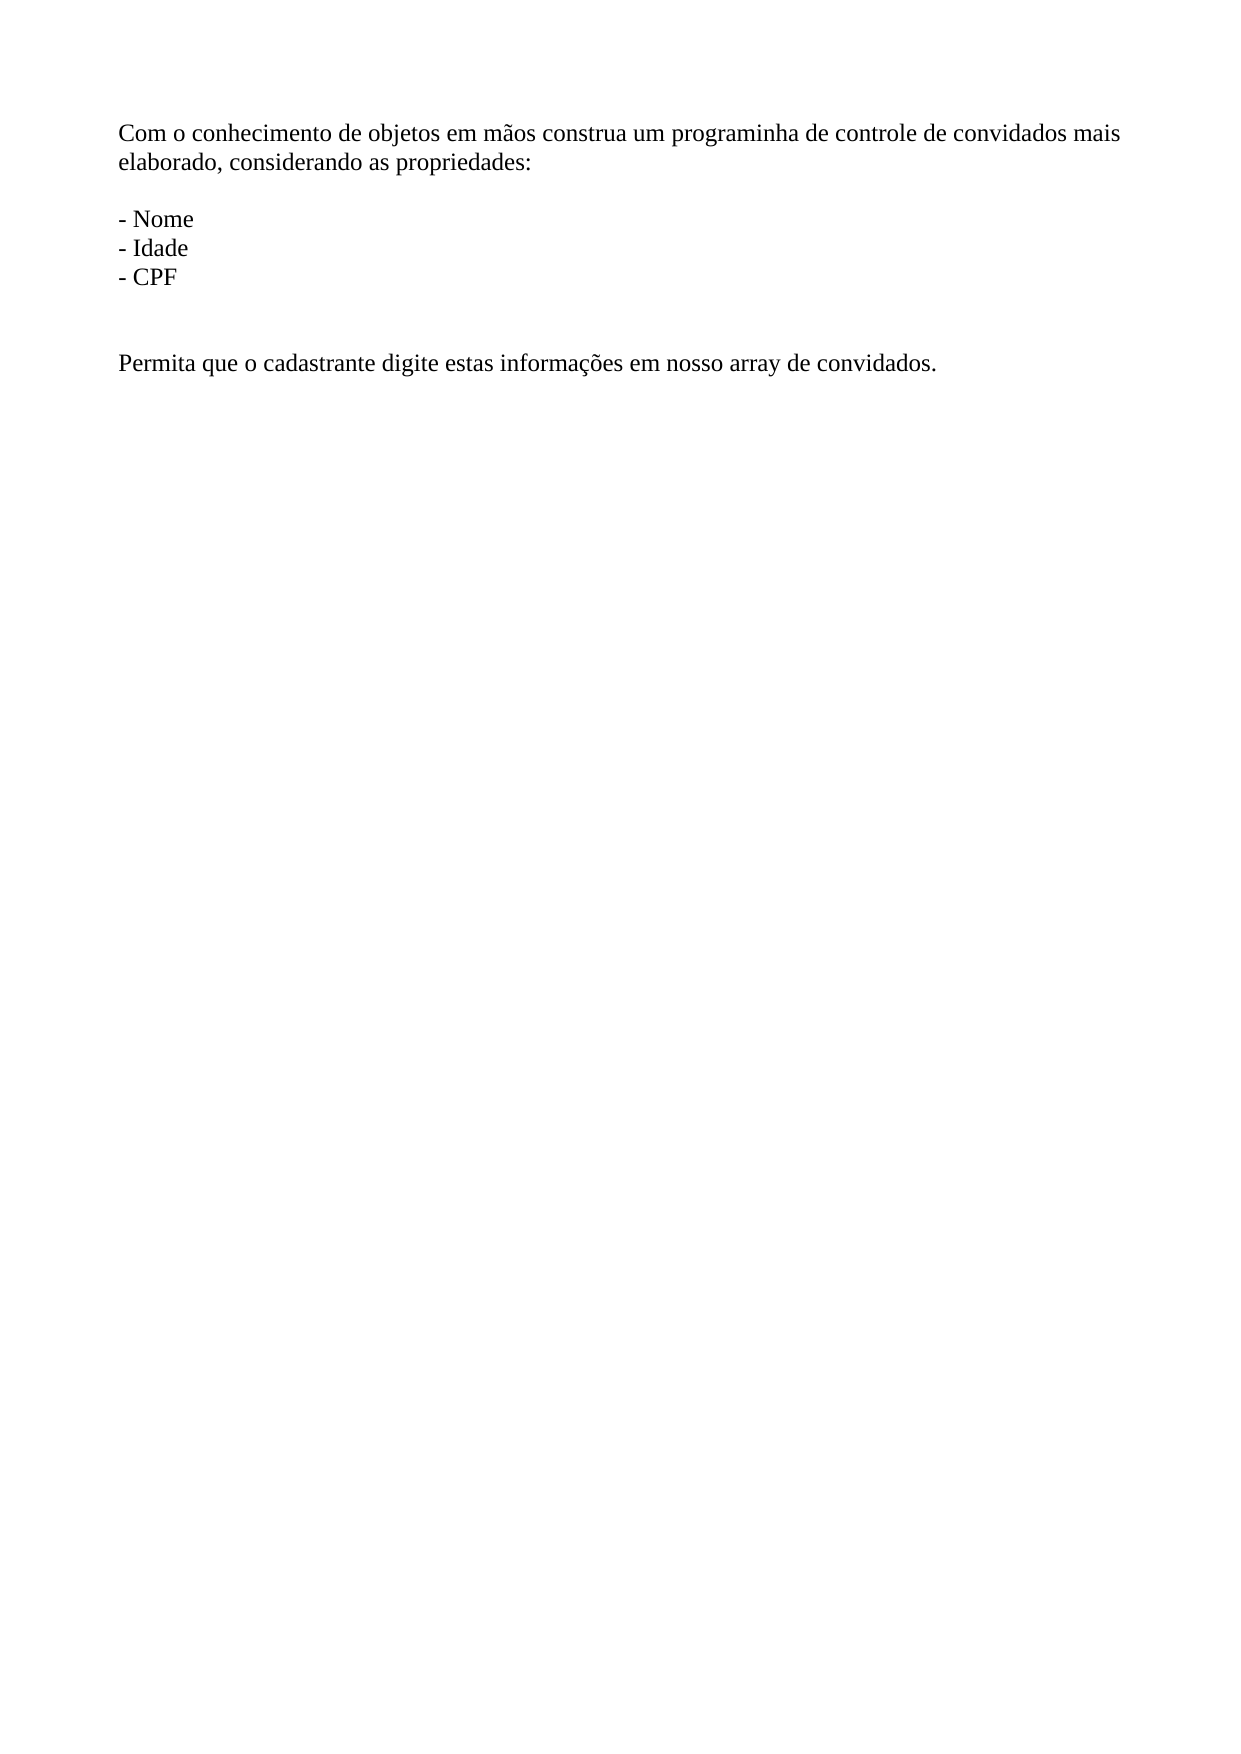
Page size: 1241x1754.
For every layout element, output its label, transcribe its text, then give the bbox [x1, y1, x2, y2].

text Permita que o cadastrante digite estas informações em nosso array de convidados. [118, 348, 1122, 377]
text - CPF [118, 262, 1122, 291]
text - Nome [118, 204, 1122, 233]
text - Idade [118, 233, 1122, 262]
text Com o conhecimento de objetos em mãos construa um programinha de controle de convidados mais elaborado, considerando as propriedades: [118, 118, 1122, 176]
